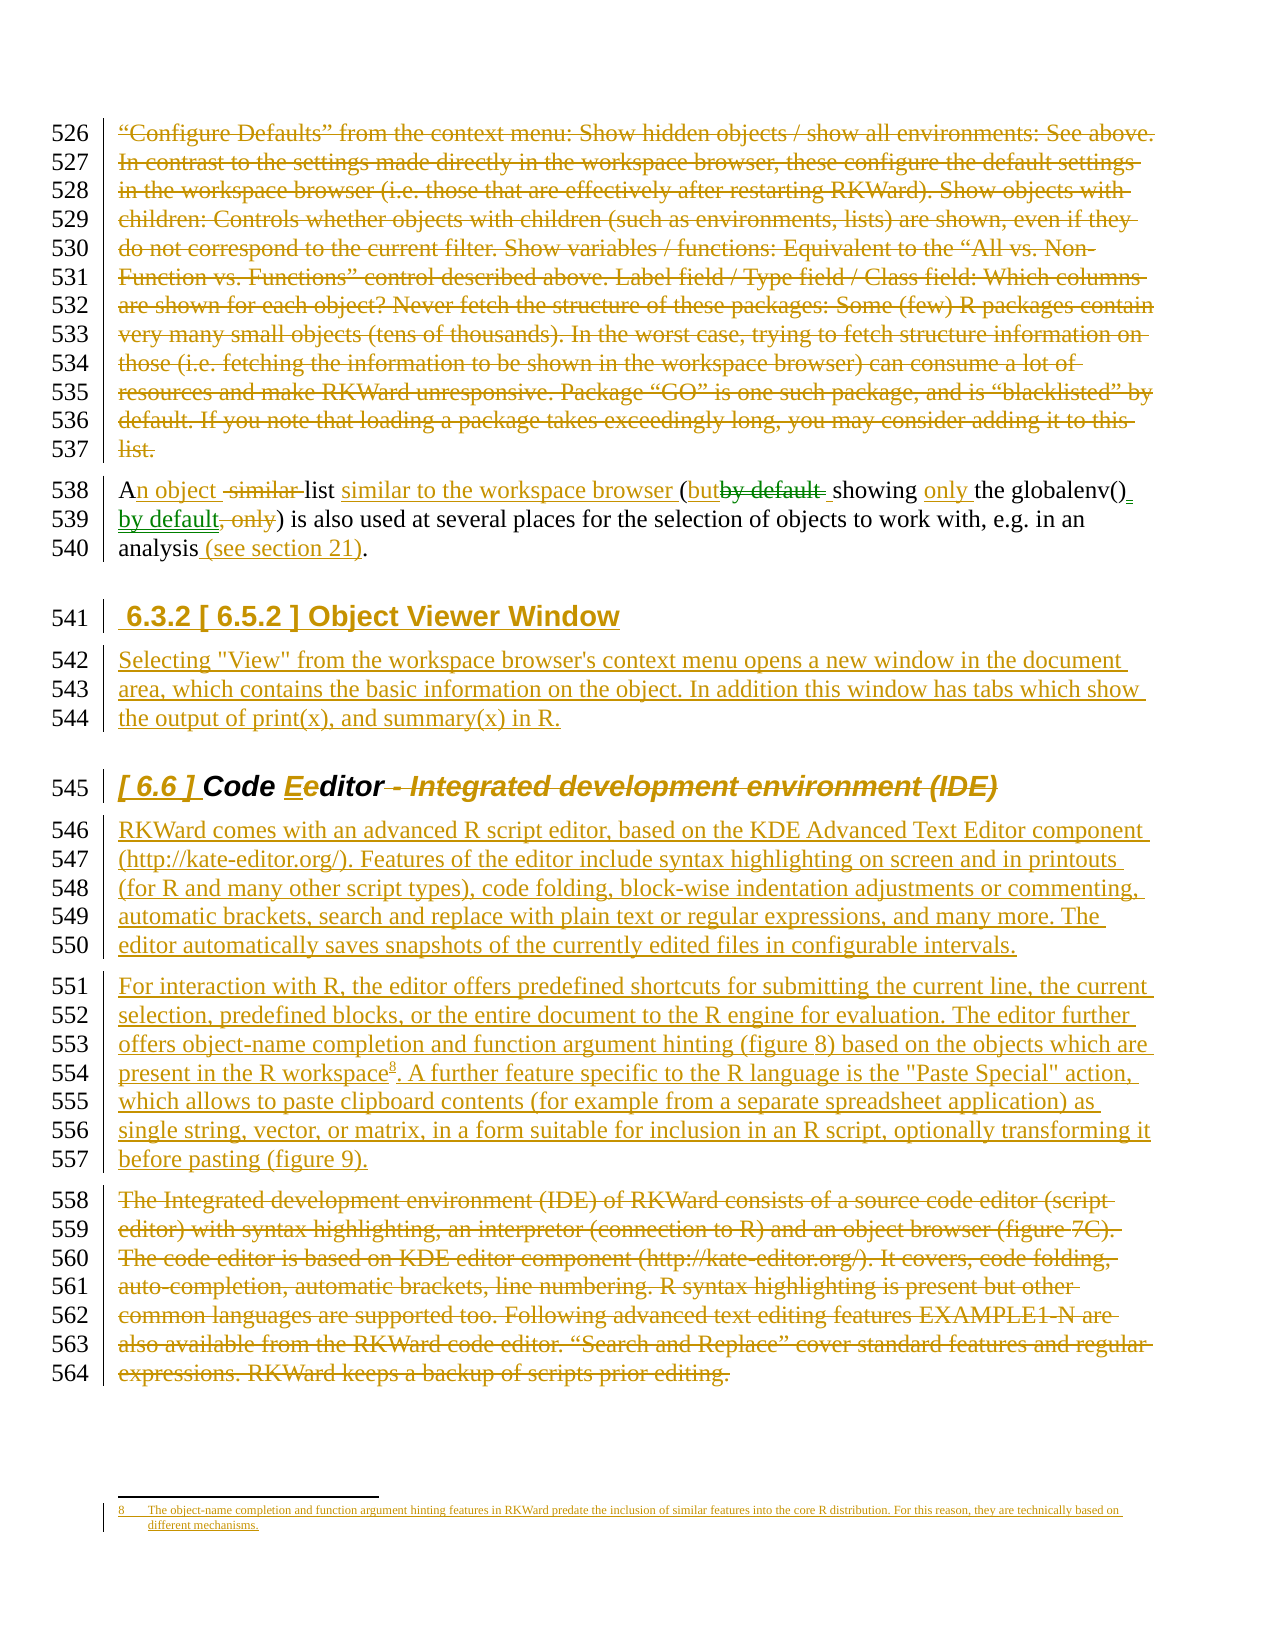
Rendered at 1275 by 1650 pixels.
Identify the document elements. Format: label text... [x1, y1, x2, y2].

text For interaction with R, the editor offers predefined shortcuts for submitting the current line, the current selection, predefined blocks, or the entire document to the R engine for evaluation. The editor further offers object-name completion and function argument hinting (figure 8) based on the objects which are present in the R workspace. A further feature specific to the R language is the "Paste Special" action, which allows to paste clipboard contents (for example from a separate spreadsheet application) as single string, vector, or matrix, in a form suitable for inclusion in an R script, optionally transforming it before pasting (figure 9). [118, 971, 1157, 1173]
text Selecting "View" from the workspace browser's context menu opens a new window in the document area, which contains the basic information on the object. In addition this window has tabs which show the output of print(x), and summary(x) in R. [118, 645, 1157, 732]
subtitle Code Editor [118, 769, 1157, 803]
text The object-name completion and function argument hinting features in RKWard predate the inclusion of similar features into the core R distribution. For this reason, they are technically based on different mechanisms. [118, 1503, 1157, 1532]
text RKWard comes with an advanced R script editor, based on the KDE Advanced Text Editor component (http://kate-editor.org/). Features of the editor include syntax highlighting on screen and in printouts (for R and many other script types), code folding, block-wise indentation adjustments or commenting, automatic brackets, search and replace with plain text or regular expressions, and many more. The editor automatically saves snapshots of the currently edited files in configurable intervals. [118, 815, 1157, 959]
subtitle Object Viewer Window [118, 599, 1157, 633]
text An object list similar to the workspace browser (but showing only the globalenv() by default) is also used at several places for the selection of objects to work with, e.g. in an analysis (see section 21). [118, 476, 1157, 562]
